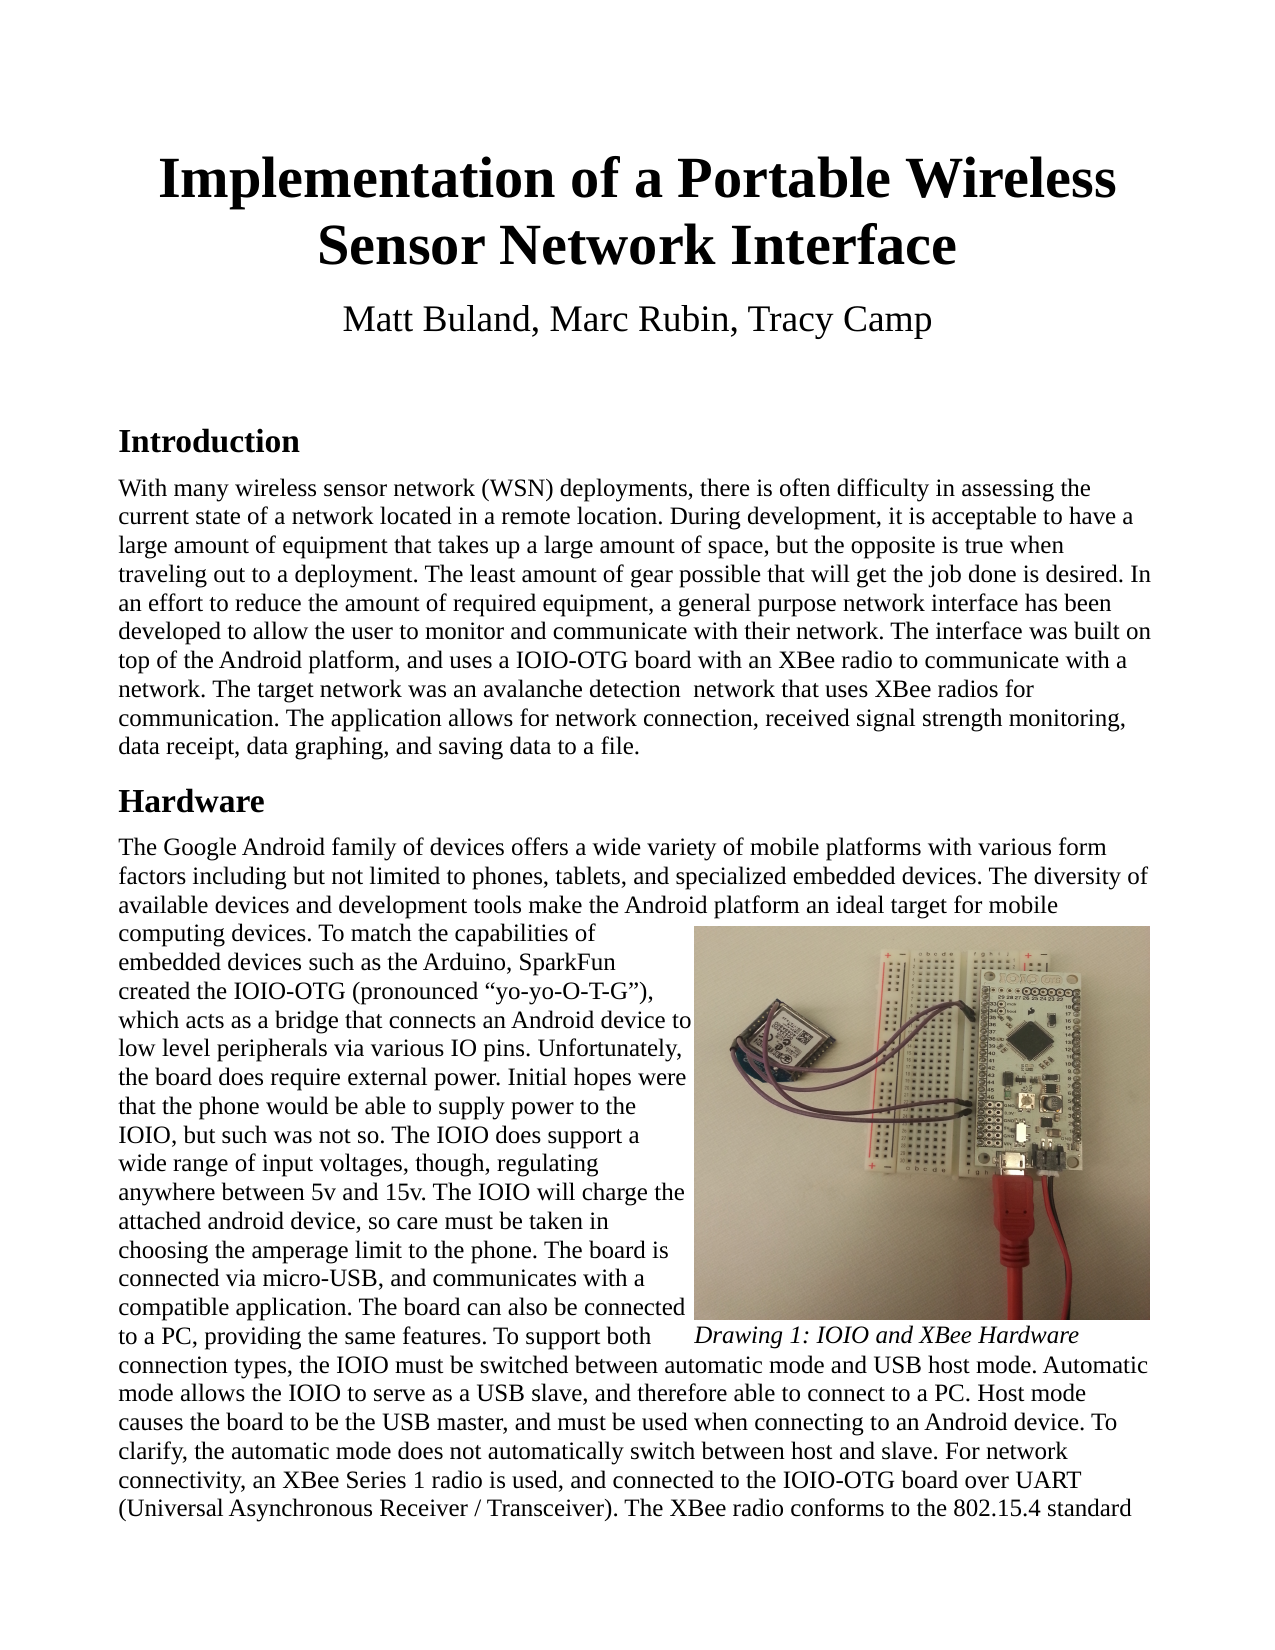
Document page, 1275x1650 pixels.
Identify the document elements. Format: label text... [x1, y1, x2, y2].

subtitle Hardware [118, 781, 1157, 820]
text The Google Android family of devices offers a wide variety of mobile platforms with various form factors including but not limited to phones, tablets, and specialized embedded devices. The diversity of available devices and development tools make the Android platform an ideal target for mobile computing devices. To match the capabilities of embedded devices such as the Arduino, SparkFun created the IOIO-OTG (pronounced “yo-yo-O-T-G”), which acts as a bridge that connects an Android device to low level peripherals via various IO pins. Unfortunately, the board does require external power. Initial hopes were that the phone would be able to supply power to the IOIO, but such was not so. The IOIO does support a wide range of input voltages, though, regulating anywhere between 5v and 15v. The IOIO will charge the attached android device, so care must be taken in choosing the amperage limit to the phone. The board is connected via micro-USB, and communicates with a compatible application. The board can also be connected to a PC, providing the same features. To support both connection types, the IOIO must be switched between automatic mode and USB host mode. Automatic mode allows the IOIO to serve as a USB slave, and therefore able to connect to a PC. Host mode causes the board to be the USB master, and must be used when connecting to an Android device. To clarify, the automatic mode does not automatically switch between host and slave. For network connectivity, an XBee Series 1 radio is used, and connected to the IOIO-OTG board over UART (Universal Asynchronous Receiver / Transceiver). The XBee radio conforms to the 802.15.4 standard [118, 832, 1157, 1522]
text Drawing 1: IOIO and XBee Hardware [694, 1320, 1150, 1348]
text With many wireless sensor network (WSN) deployments, there is often difficulty in assessing the current state of a network located in a remote location. During development, it is acceptable to have a large amount of equipment that takes up a large amount of space, but the opposite is true when traveling out to a deployment. The least amount of gear possible that will get the job done is desired. In an effort to reduce the amount of required equipment, a general purpose network interface has been developed to allow the user to monitor and communicate with their network. The interface was built on top of the Android platform, and uses a IOIO-OTG board with an XBee radio to communicate with a network. The target network was an avalanche detection network that uses XBee radios for communication. The application allows for network connection, received signal strength monitoring, data receipt, data graphing, and saving data to a file. [118, 473, 1157, 760]
subtitle Introduction [118, 422, 1157, 460]
title Implementation of a Portable Wireless Sensor Network Interface [118, 143, 1157, 277]
subtitle Matt Buland, Marc Rubin, Tracy Camp [118, 296, 1157, 339]
picture [694, 926, 1150, 1320]
